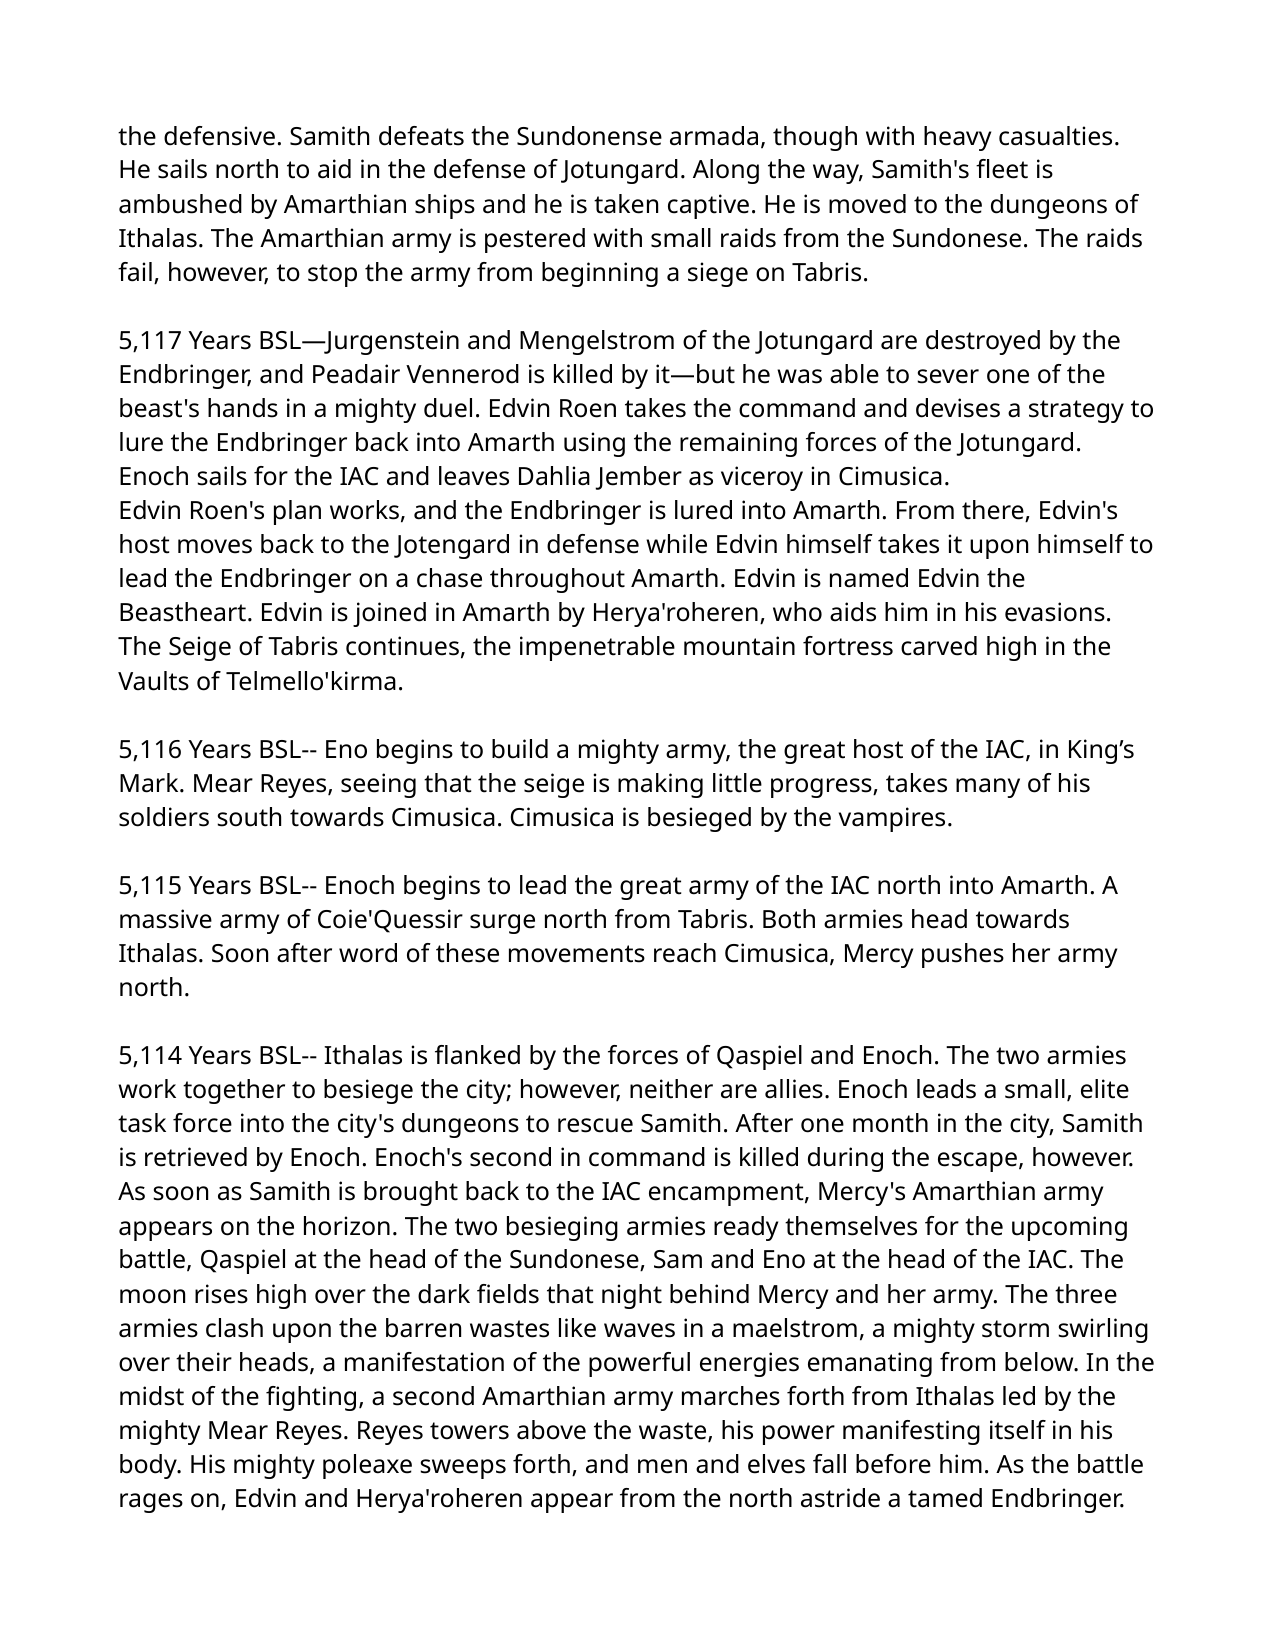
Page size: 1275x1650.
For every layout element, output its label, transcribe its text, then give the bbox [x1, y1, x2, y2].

text 5,117 Years BSL—Jurgenstein and Mengelstrom of the Jotungard are destroyed by the Endbringer, and Peadair Vennerod is killed by it—but he was able to sever one of the beast's hands in a mighty duel. Edvin Roen takes the command and devises a strategy to lure the Endbringer back into Amarth using the remaining forces of the Jotungard. Enoch sails for the IAC and leaves Dahlia Jember as viceroy in Cimusica. [118, 322, 1157, 493]
text Edvin Roen's plan works, and the Endbringer is lured into Amarth. From there, Edvin's host moves back to the Jotengard in defense while Edvin himself takes it upon himself to lead the Endbringer on a chase throughout Amarth. Edvin is named Edvin the Beastheart. Edvin is joined in Amarth by Herya'roheren, who aids him in his evasions. [118, 493, 1157, 629]
text 5,114 Years BSL-- Ithalas is flanked by the forces of Qaspiel and Enoch. The two armies work together to besiege the city; however, neither are allies. Enoch leads a small, elite task force into the city's dungeons to rescue Samith. After one month in the city, Samith is retrieved by Enoch. Enoch's second in command is killed during the escape, however. As soon as Samith is brought back to the IAC encampment, Mercy's Amarthian army appears on the horizon. The two besieging armies ready themselves for the upcoming battle, Qaspiel at the head of the Sundonese, Sam and Eno at the head of the IAC. The moon rises high over the dark fields that night behind Mercy and her army. The three armies clash upon the barren wastes like waves in a maelstrom, a mighty storm swirling over their heads, a manifestation of the powerful energies emanating from below. In the midst of the fighting, a second Amarthian army marches forth from Ithalas led by the mighty Mear Reyes. Reyes towers above the waste, his power manifesting itself in his body. His mighty poleaxe sweeps forth, and men and elves fall before him. As the battle rages on, Edvin and Herya'roheren appear from the north astride a tamed Endbringer. [118, 1038, 1157, 1515]
text The Seige of Tabris continues, the impenetrable mountain fortress carved high in the Vaults of Telmello'kirma. [118, 629, 1157, 697]
text 5,116 Years BSL-- Eno begins to build a mighty army, the great host of the IAC, in King’s Mark. Mear Reyes, seeing that the seige is making little progress, takes many of his soldiers south towards Cimusica. Cimusica is besieged by the vampires. [118, 731, 1157, 833]
text 5,115 Years BSL-- Enoch begins to lead the great army of the IAC north into Amarth. A massive army of Coie'Quessir surge north from Tabris. Both armies head towards Ithalas. Soon after word of these movements reach Cimusica, Mercy pushes her army north. [118, 867, 1157, 1004]
text the defensive. Samith defeats the Sundonense armada, though with heavy casualties. He sails north to aid in the defense of Jotungard. Along the way, Samith's fleet is ambushed by Amarthian ships and he is taken captive. He is moved to the dungeons of Ithalas. The Amarthian army is pestered with small raids from the Sundonese. The raids fail, however, to stop the army from beginning a siege on Tabris. [118, 118, 1157, 288]
